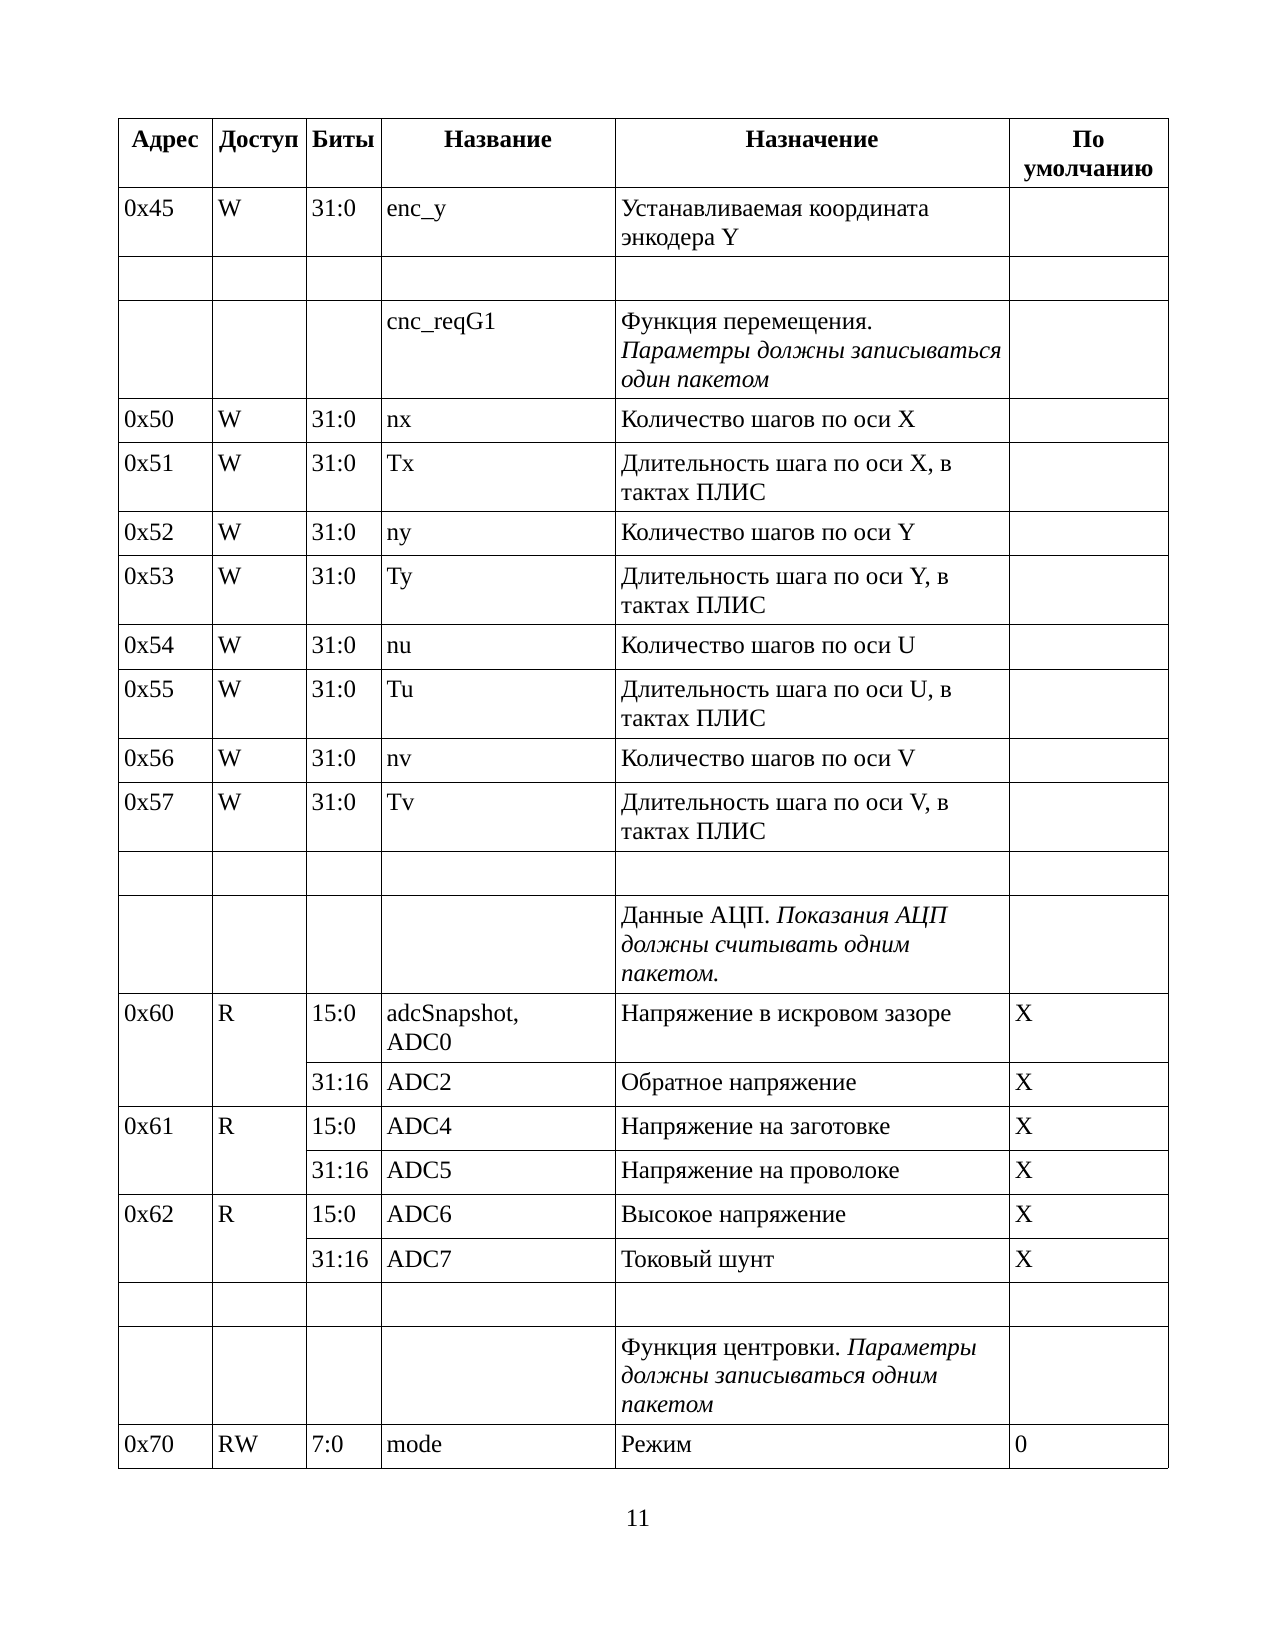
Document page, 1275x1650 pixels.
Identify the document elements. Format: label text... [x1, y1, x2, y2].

table_cell nx [382, 399, 615, 442]
table_cell [307, 257, 381, 300]
table_cell [382, 852, 615, 895]
table_cell 0x50 [119, 399, 212, 442]
table_cell X [1010, 1063, 1168, 1106]
table_cell [1010, 739, 1168, 782]
table_cell 0x62 [119, 1195, 212, 1282]
table_cell W [213, 739, 306, 782]
table_cell 0x61 [119, 1107, 212, 1194]
table_cell Напряжение в искровом зазоре [616, 994, 1009, 1062]
table_cell 0 [1010, 1425, 1168, 1468]
table_header Биты [307, 119, 381, 187]
table_cell [616, 257, 1009, 300]
table_cell X [1010, 1239, 1168, 1282]
table_cell 31:0 [307, 670, 381, 737]
table_cell [307, 852, 381, 895]
table_cell Длительность шага по оси X, в тактах ПЛИС [616, 443, 1009, 511]
table_cell 31:0 [307, 399, 381, 442]
table_cell 0x55 [119, 670, 212, 737]
table_cell 0x52 [119, 512, 212, 555]
table_cell [1010, 896, 1168, 992]
table_cell 0x45 [119, 188, 212, 256]
table_cell [382, 1327, 615, 1424]
table_cell [1010, 301, 1168, 398]
table_cell W [213, 783, 306, 851]
table_cell [1010, 852, 1168, 895]
table_cell Количество шагов по оси Y [616, 512, 1009, 555]
table_cell [1010, 512, 1168, 555]
table_cell [382, 896, 615, 992]
table_cell W [213, 443, 306, 511]
table_cell R [213, 1195, 306, 1282]
table_cell [1010, 1283, 1168, 1326]
table_cell 31:0 [307, 512, 381, 555]
table_cell [382, 1283, 615, 1326]
table_cell Функция центровки. Параметры должны записываться одним пакетом [616, 1327, 1009, 1424]
table_cell [307, 301, 381, 398]
table_cell Количество шагов по оси X [616, 399, 1009, 442]
table_cell 31:0 [307, 556, 381, 624]
table_cell 7:0 [307, 1425, 381, 1468]
table_cell 15:0 [307, 1195, 381, 1238]
table_cell [616, 1283, 1009, 1326]
table_cell cnc_reqG1 [382, 301, 615, 398]
table_cell [213, 1283, 306, 1326]
table_cell ADC4 [382, 1107, 615, 1150]
table_cell Данные АЦП. Показания АЦП должны считывать одним пакетом. [616, 896, 1009, 992]
table_cell Ty [382, 556, 615, 624]
table_cell nu [382, 625, 615, 668]
table_cell R [213, 994, 306, 1106]
table_cell RW [213, 1425, 306, 1468]
table_cell ADC5 [382, 1151, 615, 1194]
table_cell Tx [382, 443, 615, 511]
table_cell 0x54 [119, 625, 212, 668]
table_cell [1010, 783, 1168, 851]
table_header По умолчанию [1010, 119, 1168, 187]
table_cell 31:0 [307, 739, 381, 782]
table_cell W [213, 556, 306, 624]
table_cell [1010, 1327, 1168, 1424]
table_header Адрес [119, 119, 212, 187]
table_cell [616, 852, 1009, 895]
table_cell 0x60 [119, 994, 212, 1106]
table_cell [119, 852, 212, 895]
table_cell Напряжение на проволоке [616, 1151, 1009, 1194]
table_cell ADC2 [382, 1063, 615, 1106]
table_cell 0x51 [119, 443, 212, 511]
table_cell X [1010, 994, 1168, 1062]
table_cell [213, 852, 306, 895]
table_cell [382, 257, 615, 300]
table_cell 31:0 [307, 625, 381, 668]
table_cell [1010, 257, 1168, 300]
table_cell Режим [616, 1425, 1009, 1468]
table_cell ny [382, 512, 615, 555]
table_cell W [213, 670, 306, 737]
table_cell Длительность шага по оси U, в тактах ПЛИС [616, 670, 1009, 737]
table_cell Высокое напряжение [616, 1195, 1009, 1238]
table_cell [119, 257, 212, 300]
table_cell nv [382, 739, 615, 782]
table_cell Обратное напряжение [616, 1063, 1009, 1106]
table_cell mode [382, 1425, 615, 1468]
table_cell W [213, 512, 306, 555]
table_cell W [213, 399, 306, 442]
table_cell 31:16 [307, 1239, 381, 1282]
table_cell Устанавливаемая координата энкодера Y [616, 188, 1009, 256]
table_cell Tu [382, 670, 615, 737]
table_cell [119, 301, 212, 398]
table_cell Токовый шунт [616, 1239, 1009, 1282]
table_cell [1010, 188, 1168, 256]
table_cell [213, 257, 306, 300]
table_cell Tv [382, 783, 615, 851]
table_cell ADC7 [382, 1239, 615, 1282]
table_cell [307, 1283, 381, 1326]
table_cell [119, 1283, 212, 1326]
table_cell 15:0 [307, 994, 381, 1062]
table_cell [119, 896, 212, 992]
table_cell Длительность шага по оси V, в тактах ПЛИС [616, 783, 1009, 851]
table_cell Функция перемещения. Параметры должны записываться один пакетом [616, 301, 1009, 398]
table_header Доступ [213, 119, 306, 187]
table_cell 31:0 [307, 188, 381, 256]
table_cell 0x57 [119, 783, 212, 851]
table_cell 15:0 [307, 1107, 381, 1150]
table_cell [307, 896, 381, 992]
table_cell 0x70 [119, 1425, 212, 1468]
table_header Название [382, 119, 615, 187]
table_cell W [213, 625, 306, 668]
table_cell X [1010, 1195, 1168, 1238]
table_cell 0x53 [119, 556, 212, 624]
table_cell Напряжение на заготовке [616, 1107, 1009, 1150]
table_cell ADC6 [382, 1195, 615, 1238]
table_cell W [213, 188, 306, 256]
table_cell [1010, 670, 1168, 737]
table_cell 31:16 [307, 1063, 381, 1106]
table_cell [213, 896, 306, 992]
table_cell X [1010, 1107, 1168, 1150]
table_cell [307, 1327, 381, 1424]
table_cell Количество шагов по оси U [616, 625, 1009, 668]
table_cell enc_y [382, 188, 615, 256]
table_cell Длительность шага по оси Y, в тактах ПЛИС [616, 556, 1009, 624]
table_cell [1010, 556, 1168, 624]
table_cell [1010, 625, 1168, 668]
table_cell 31:16 [307, 1151, 381, 1194]
table_cell [119, 1327, 212, 1424]
table_header Назначение [616, 119, 1009, 187]
table_cell 31:0 [307, 443, 381, 511]
table_cell [1010, 399, 1168, 442]
table_cell [213, 1327, 306, 1424]
table_cell [213, 301, 306, 398]
table_cell 31:0 [307, 783, 381, 851]
table_cell Количество шагов по оси V [616, 739, 1009, 782]
table_cell 0x56 [119, 739, 212, 782]
table_cell adcSnapshot, ADC0 [382, 994, 615, 1062]
table_cell X [1010, 1151, 1168, 1194]
table_cell R [213, 1107, 306, 1194]
table_cell [1010, 443, 1168, 511]
